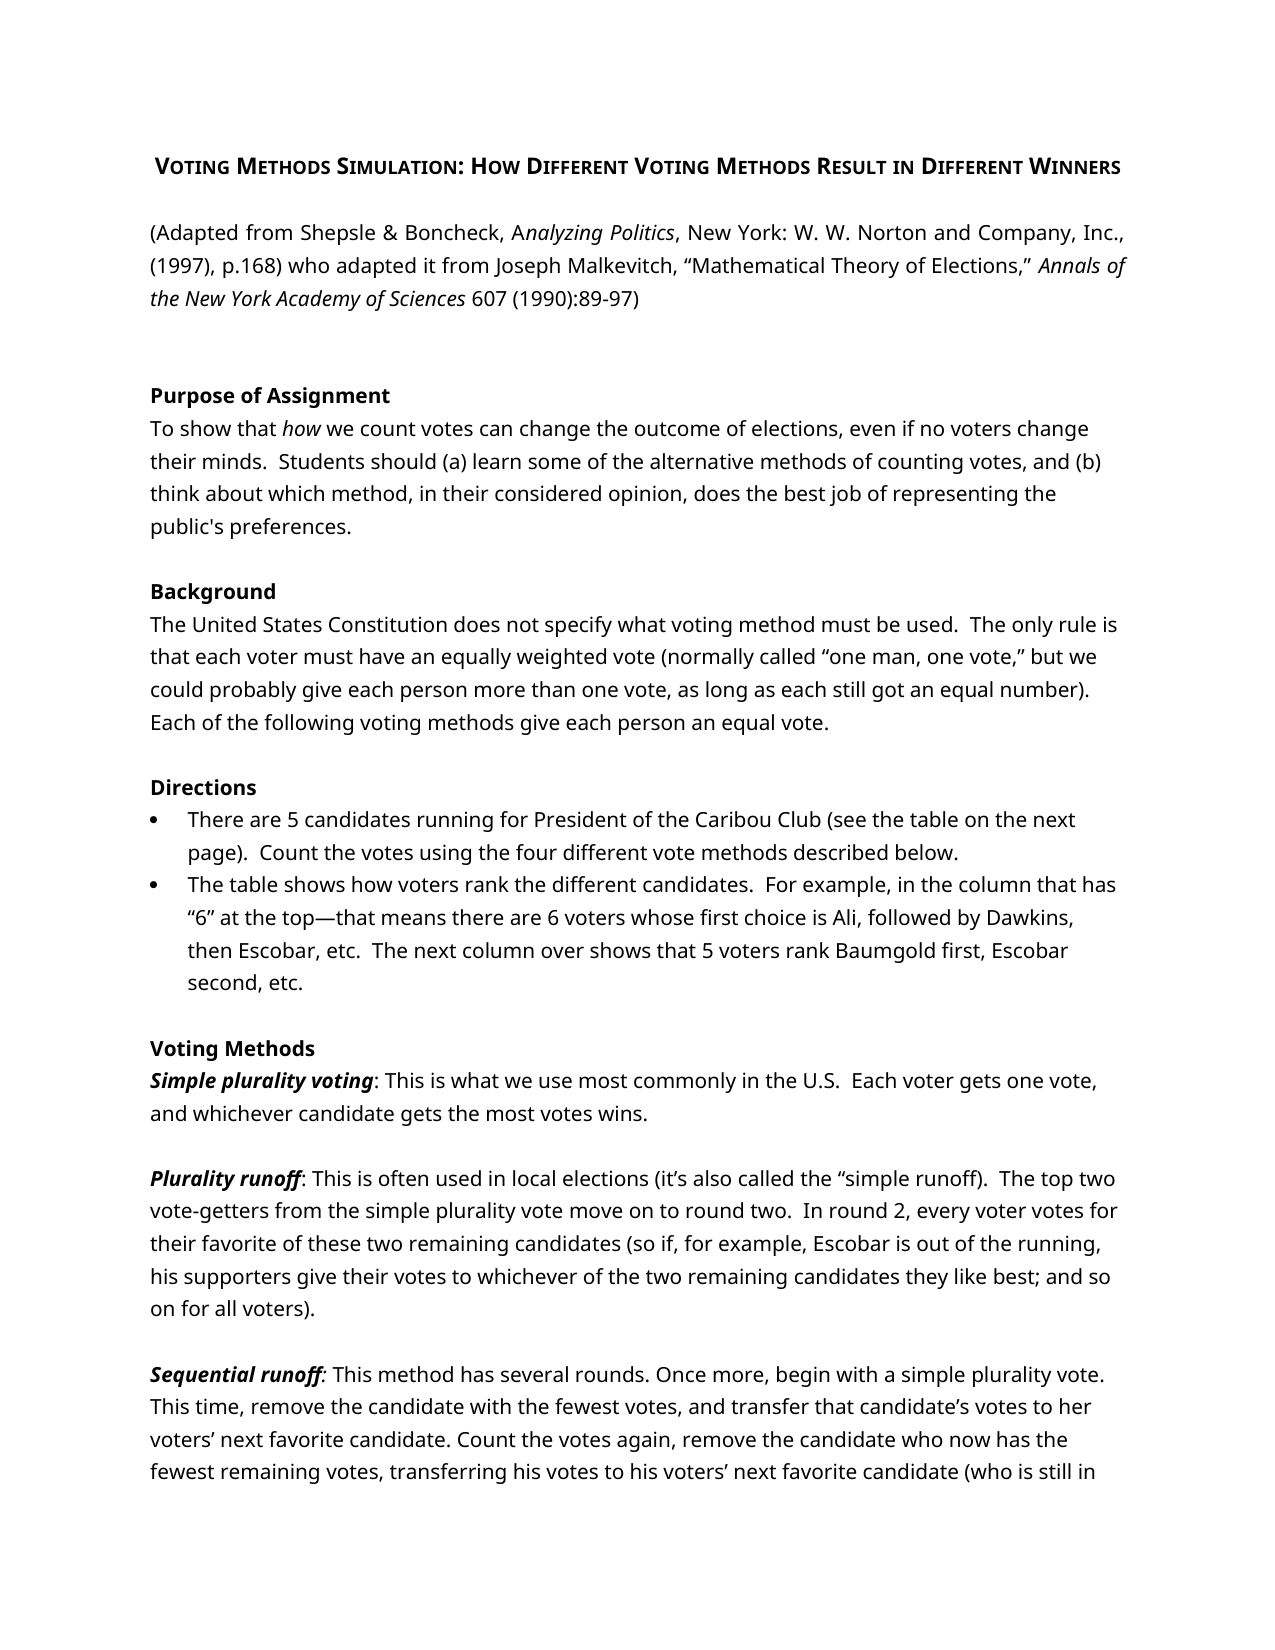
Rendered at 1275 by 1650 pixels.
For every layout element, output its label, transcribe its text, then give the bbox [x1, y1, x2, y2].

text Plurality runoff: This is often used in local elections (it’s also called the “simple runoff). The top two vote-getters from the simple plurality vote move on to round two. In round 2, every voter votes for their favorite of these two remaining candidates (so if, for example, Escobar is out of the running, his supporters give their votes to whichever of the two remaining candidates they like best; and so on for all voters). [150, 1164, 1125, 1323]
text Sequential runoff: This method has several rounds. Once more, begin with a simple plurality vote. This time, remove the candidate with the fewest votes, and transfer that candidate’s votes to her voters’ next favorite candidate. Count the votes again, remove the candidate who now has the fewest remaining votes, transferring his votes to his voters’ next favorite candidate (who is still in [150, 1360, 1125, 1486]
list The table shows how voters rank the different candidates. For example, in the column that has “6” at the top—that means there are 6 voters whose first choice is Ali, followed by Dawkins, then Escobar, etc. The next column over shows that 5 voters rank Baumgold first, Escobar second, etc. [150, 871, 1125, 997]
text Purpose of Assignment [150, 382, 1125, 410]
text (Adapted from Shepsle & Boncheck, Analyzing Politics, New York: W. W. Norton and Company, Inc., (1997), p.168) who adapted it from Joseph Malkevitch, “Mathematical Theory of Elections,” Annals of the New York Academy of Sciences 607 (1990):89-97) [150, 218, 1125, 312]
text The United States Constitution does not specify what voting method must be used. The only rule is that each voter must have an equally weighted vote (normally called “one man, one vote,” but we could probably give each person more than one vote, as long as each still got an equal number). Each of the following voting methods give each person an equal vote. [150, 610, 1125, 736]
list There are 5 candidates running for President of the Caribou Club (see the table on the next page). Count the votes using the four different vote methods described below. [150, 805, 1125, 866]
text Simple plurality voting: This is what we use most commonly in the U.S. Each voter gets one vote, and whichever candidate gets the most votes wins. [150, 1066, 1125, 1127]
text Directions [150, 773, 1125, 801]
text Voting Methods [150, 1034, 1125, 1062]
text To show that how we count votes can change the outcome of elections, even if no voters change their minds. Students should (a) learn some of the alternative methods of counting votes, and (b) think about which method, in their considered opinion, does the best job of representing the public's preferences. [150, 414, 1125, 540]
text Background [150, 577, 1125, 606]
text Voting Methods Simulation: How Different Voting Methods Result in Different Winners [150, 150, 1125, 181]
